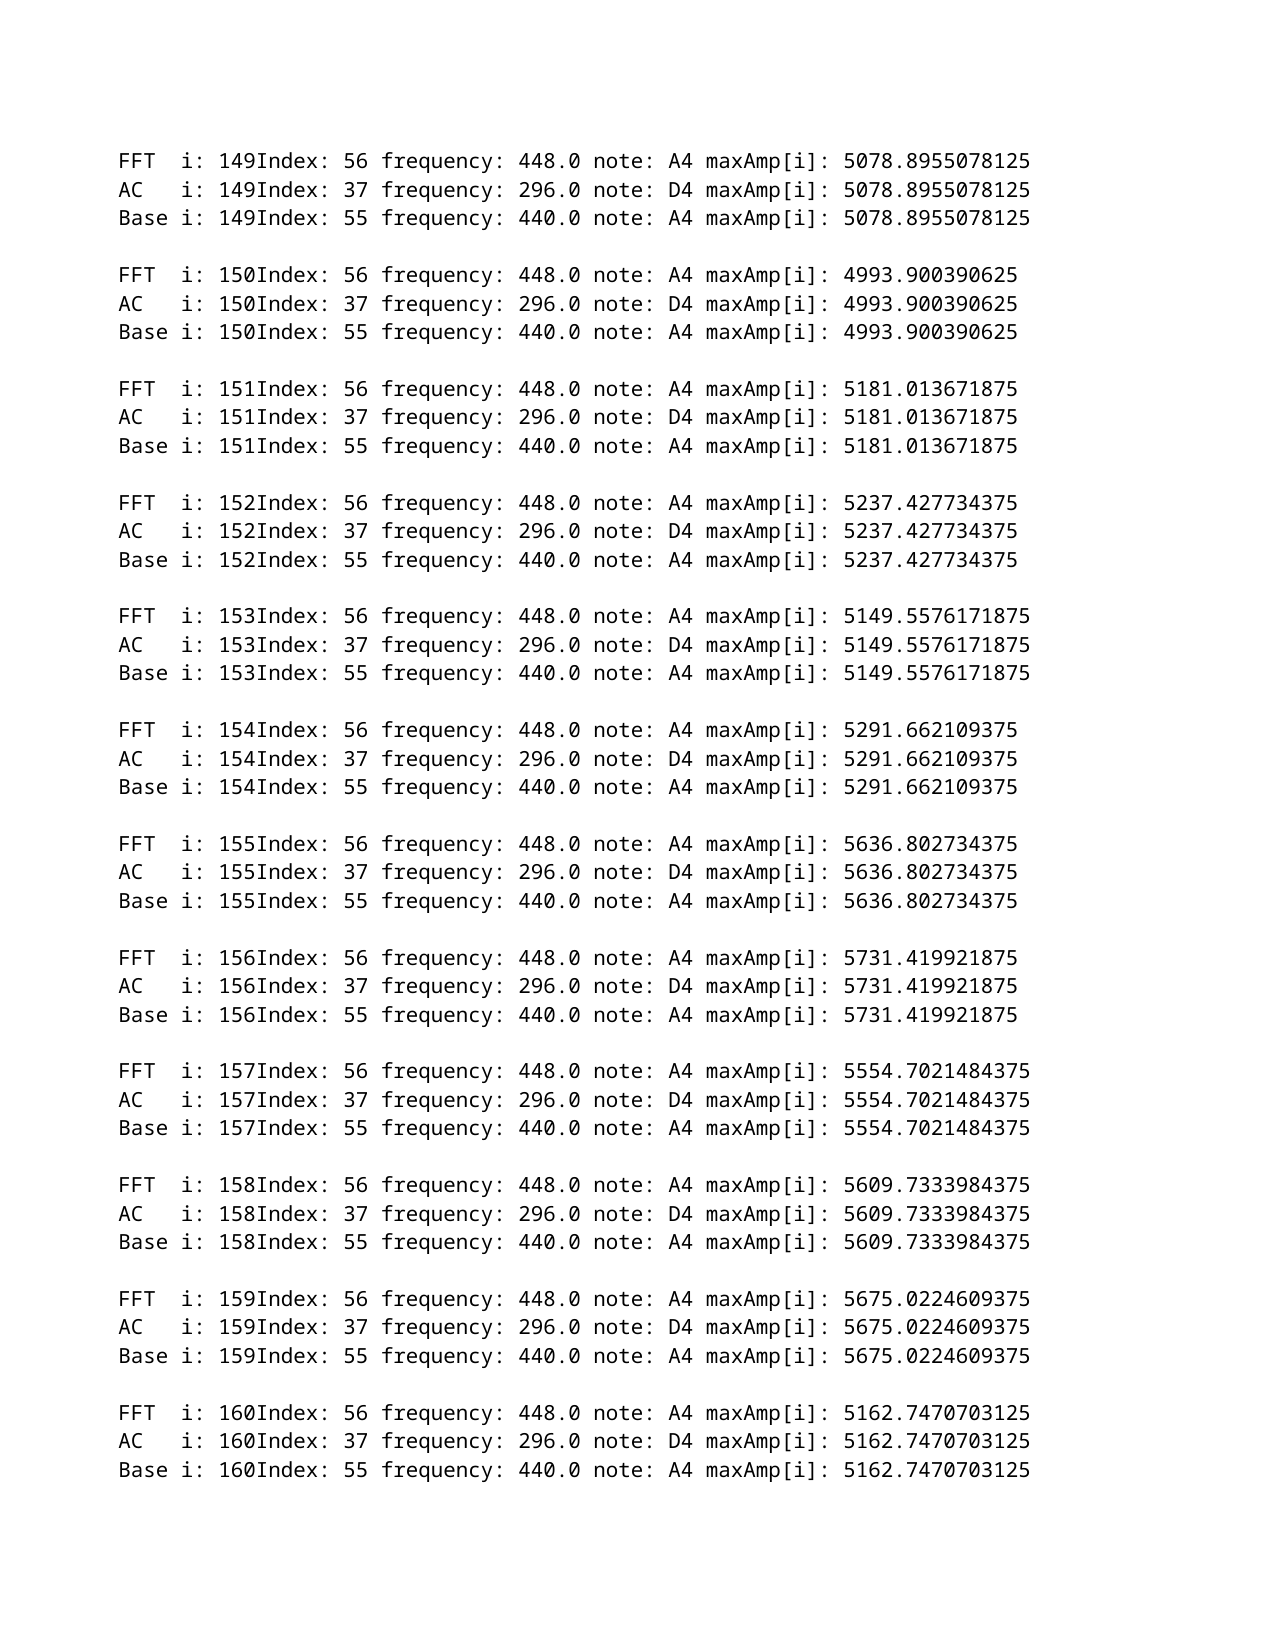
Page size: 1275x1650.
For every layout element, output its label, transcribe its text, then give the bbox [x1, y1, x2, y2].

text FFT i: 160Index: 56 frequency: 448.0 note: A4 maxAmp[i]: 5162.7470703125 [118, 1398, 1157, 1426]
text FFT i: 158Index: 56 frequency: 448.0 note: A4 maxAmp[i]: 5609.7333984375 [118, 1170, 1157, 1199]
text Base i: 153Index: 55 frequency: 440.0 note: A4 maxAmp[i]: 5149.5576171875 [118, 658, 1157, 687]
text FFT i: 151Index: 56 frequency: 448.0 note: A4 maxAmp[i]: 5181.013671875 [118, 374, 1157, 402]
text FFT i: 152Index: 56 frequency: 448.0 note: A4 maxAmp[i]: 5237.427734375 [118, 488, 1157, 516]
text AC i: 156Index: 37 frequency: 296.0 note: D4 maxAmp[i]: 5731.419921875 [118, 971, 1157, 1000]
text FFT i: 154Index: 56 frequency: 448.0 note: A4 maxAmp[i]: 5291.662109375 [118, 715, 1157, 744]
text AC i: 149Index: 37 frequency: 296.0 note: D4 maxAmp[i]: 5078.8955078125 [118, 175, 1157, 203]
text Base i: 154Index: 55 frequency: 440.0 note: A4 maxAmp[i]: 5291.662109375 [118, 772, 1157, 801]
text AC i: 154Index: 37 frequency: 296.0 note: D4 maxAmp[i]: 5291.662109375 [118, 744, 1157, 772]
text AC i: 155Index: 37 frequency: 296.0 note: D4 maxAmp[i]: 5636.802734375 [118, 857, 1157, 886]
text Base i: 152Index: 55 frequency: 440.0 note: A4 maxAmp[i]: 5237.427734375 [118, 545, 1157, 573]
text Base i: 149Index: 55 frequency: 440.0 note: A4 maxAmp[i]: 5078.8955078125 [118, 203, 1157, 232]
text AC i: 152Index: 37 frequency: 296.0 note: D4 maxAmp[i]: 5237.427734375 [118, 516, 1157, 545]
text Base i: 159Index: 55 frequency: 440.0 note: A4 maxAmp[i]: 5675.0224609375 [118, 1341, 1157, 1369]
text AC i: 157Index: 37 frequency: 296.0 note: D4 maxAmp[i]: 5554.7021484375 [118, 1085, 1157, 1113]
text Base i: 150Index: 55 frequency: 440.0 note: A4 maxAmp[i]: 4993.900390625 [118, 317, 1157, 346]
text FFT i: 150Index: 56 frequency: 448.0 note: A4 maxAmp[i]: 4993.900390625 [118, 260, 1157, 289]
text AC i: 153Index: 37 frequency: 296.0 note: D4 maxAmp[i]: 5149.5576171875 [118, 630, 1157, 658]
text Base i: 158Index: 55 frequency: 440.0 note: A4 maxAmp[i]: 5609.7333984375 [118, 1227, 1157, 1256]
text AC i: 151Index: 37 frequency: 296.0 note: D4 maxAmp[i]: 5181.013671875 [118, 402, 1157, 431]
text Base i: 157Index: 55 frequency: 440.0 note: A4 maxAmp[i]: 5554.7021484375 [118, 1113, 1157, 1142]
text AC i: 160Index: 37 frequency: 296.0 note: D4 maxAmp[i]: 5162.7470703125 [118, 1426, 1157, 1455]
text Base i: 156Index: 55 frequency: 440.0 note: A4 maxAmp[i]: 5731.419921875 [118, 1000, 1157, 1028]
text AC i: 150Index: 37 frequency: 296.0 note: D4 maxAmp[i]: 4993.900390625 [118, 289, 1157, 317]
text FFT i: 156Index: 56 frequency: 448.0 note: A4 maxAmp[i]: 5731.419921875 [118, 943, 1157, 971]
text Base i: 151Index: 55 frequency: 440.0 note: A4 maxAmp[i]: 5181.013671875 [118, 431, 1157, 459]
text FFT i: 149Index: 56 frequency: 448.0 note: A4 maxAmp[i]: 5078.8955078125 [118, 147, 1157, 175]
text AC i: 159Index: 37 frequency: 296.0 note: D4 maxAmp[i]: 5675.0224609375 [118, 1312, 1157, 1341]
text Base i: 155Index: 55 frequency: 440.0 note: A4 maxAmp[i]: 5636.802734375 [118, 886, 1157, 914]
text Base i: 160Index: 55 frequency: 440.0 note: A4 maxAmp[i]: 5162.7470703125 [118, 1455, 1157, 1483]
text FFT i: 155Index: 56 frequency: 448.0 note: A4 maxAmp[i]: 5636.802734375 [118, 829, 1157, 857]
text FFT i: 153Index: 56 frequency: 448.0 note: A4 maxAmp[i]: 5149.5576171875 [118, 602, 1157, 630]
text AC i: 158Index: 37 frequency: 296.0 note: D4 maxAmp[i]: 5609.7333984375 [118, 1199, 1157, 1227]
text FFT i: 157Index: 56 frequency: 448.0 note: A4 maxAmp[i]: 5554.7021484375 [118, 1057, 1157, 1085]
text FFT i: 159Index: 56 frequency: 448.0 note: A4 maxAmp[i]: 5675.0224609375 [118, 1284, 1157, 1312]
